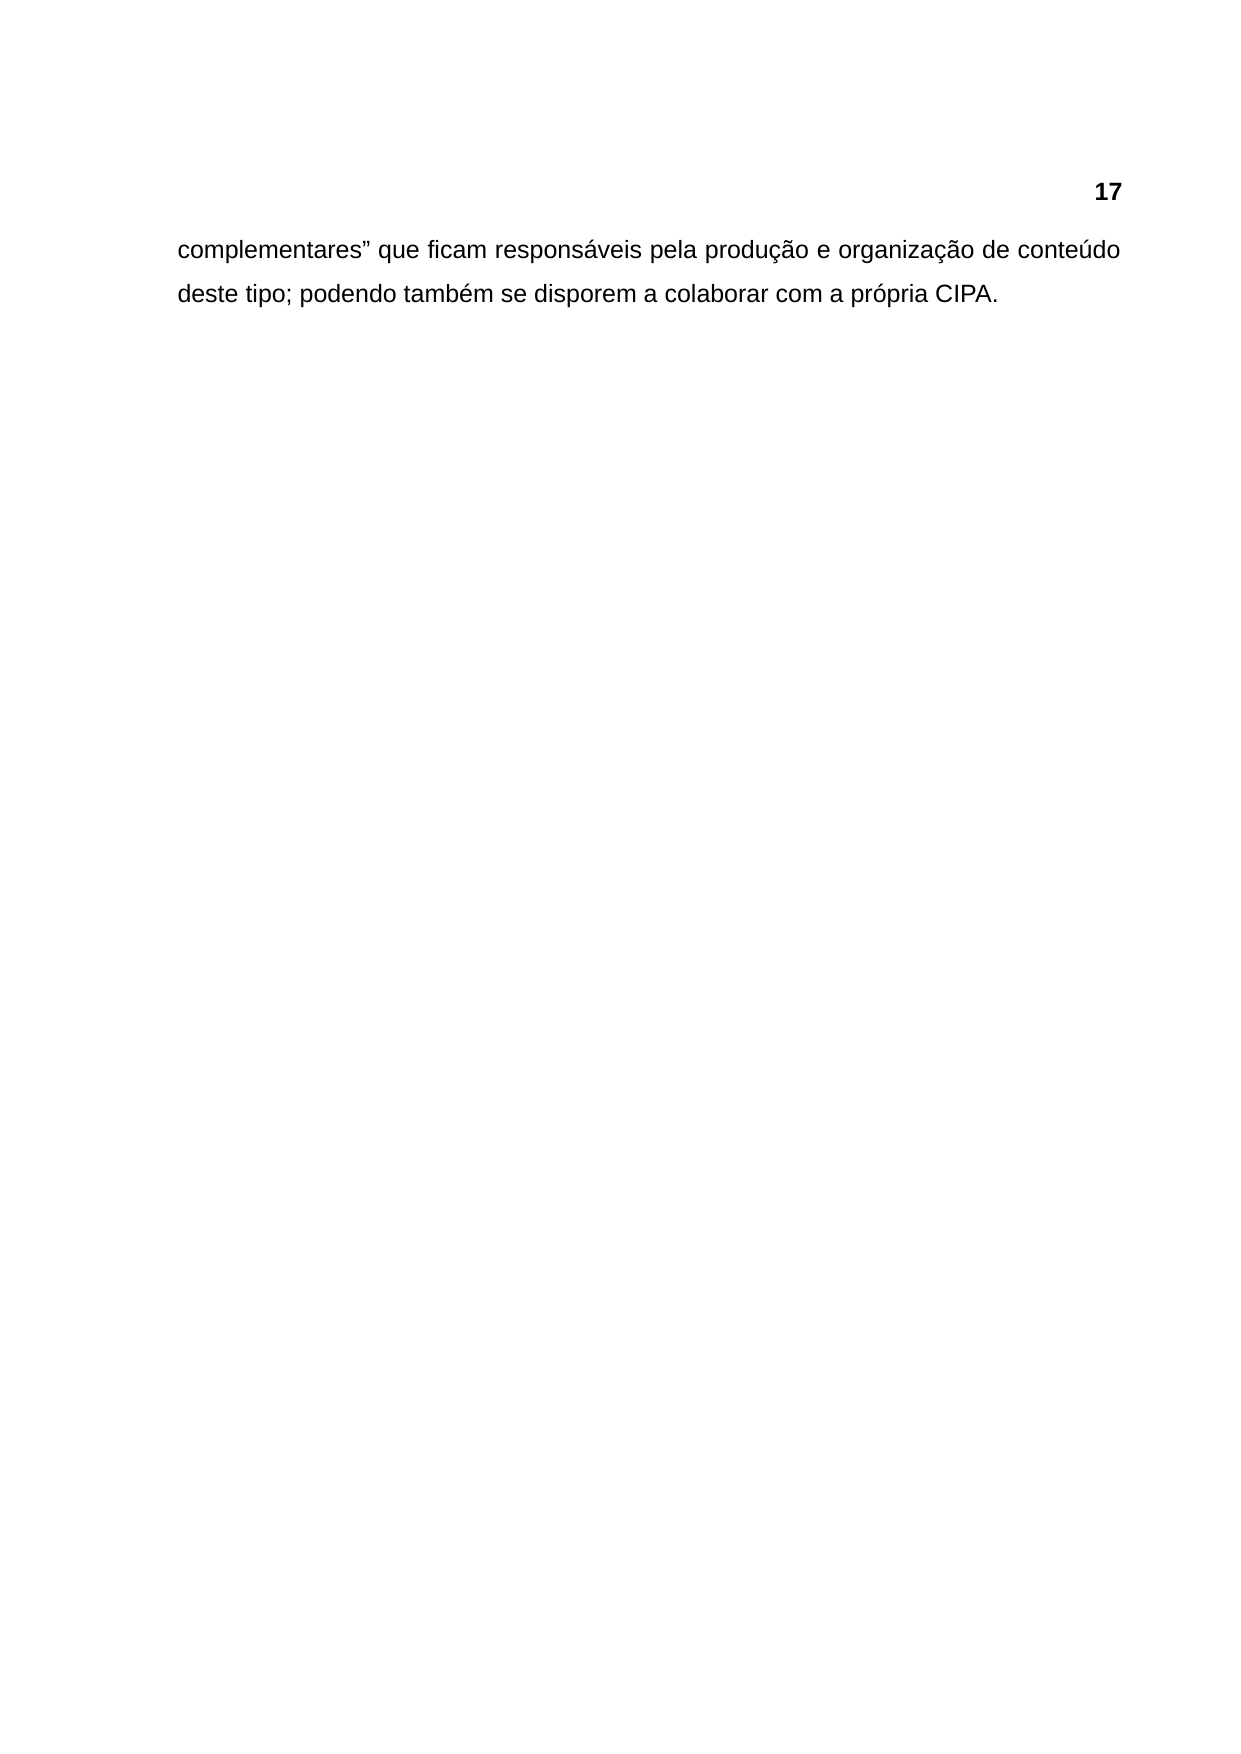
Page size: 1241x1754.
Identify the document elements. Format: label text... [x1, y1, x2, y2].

text complementares” que ficam responsáveis pela produção e organização de conteúdo deste tipo; podendo também se disporem a colaborar com a própria CIPA. [177, 235, 1122, 307]
